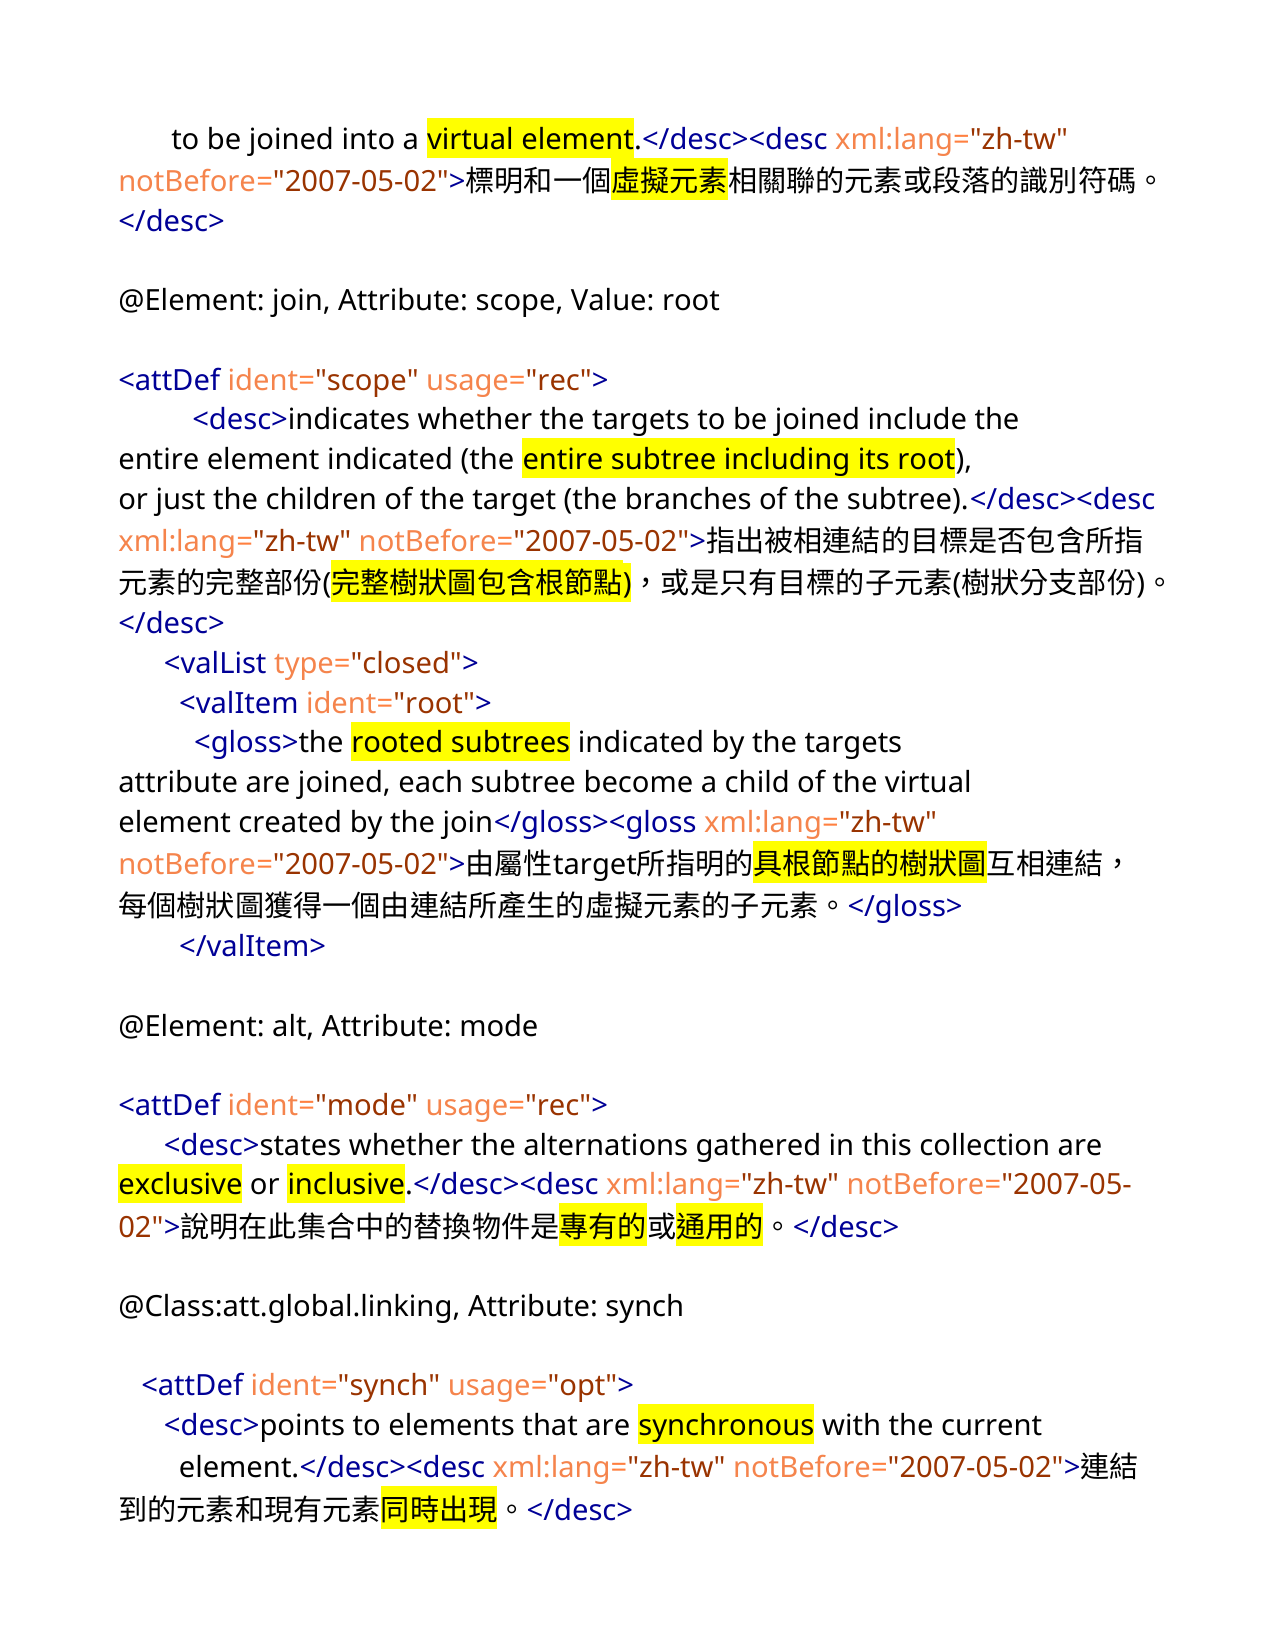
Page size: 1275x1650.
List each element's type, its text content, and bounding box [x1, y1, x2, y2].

text to be joined into a virtual element.</desc><desc xml:lang="zh-tw" notBefore="2007-05-02">標明和一個虛擬元素相關聯的元素或段落的識別符碼。</desc> [118, 118, 1157, 240]
text <desc>states whether the alternations gathered in this collection are exclusive or inclusive.</desc><desc xml:lang="zh-tw" notBefore="2007-05-02">說明在此集合中的替換物件是專有的或通用的。</desc> [118, 1124, 1157, 1246]
text @Class:att.global.linking, Attribute: synch [118, 1285, 1157, 1325]
text element created by the join</gloss><gloss xml:lang="zh-tw" notBefore="2007-05-02">由屬性target所指明的具根節點的樹狀圖互相連結，每個樹狀圖獲得一個由連結所產生的虛擬元素的子元素。</gloss> [118, 801, 1157, 925]
text <desc>points to elements that are synchronous with the current [118, 1404, 1157, 1444]
text <desc>indicates whether the targets to be joined include the [118, 399, 1157, 438]
text <valList type="closed"> [118, 642, 1157, 682]
text or just the children of the target (the branches of the subtree).</desc><desc xml:lang="zh-tw" notBefore="2007-05-02">指出被相連結的目標是否包含所指元素的完整部份(完整樹狀圖包含根節點)，或是只有目標的子元素(樹狀分支部份)。</desc> [118, 478, 1157, 642]
text <attDef ident="scope" usage="rec"> [118, 359, 1157, 399]
text entire element indicated (the entire subtree including its root), [118, 438, 1157, 478]
text <valItem ident="root"> [118, 682, 1157, 722]
text attribute are joined, each subtree become a child of the virtual [118, 761, 1157, 801]
text @Element: join, Attribute: scope, Value: root [118, 279, 1157, 319]
text </valItem> [118, 925, 1157, 965]
text element.</desc><desc xml:lang="zh-tw" notBefore="2007-05-02">連結到的元素和現有元素同時出現。</desc> [118, 1444, 1157, 1529]
text <gloss>the rooted subtrees indicated by the targets [118, 722, 1157, 761]
text <attDef ident="mode" usage="rec"> [118, 1084, 1157, 1124]
text <attDef ident="synch" usage="opt"> [118, 1365, 1157, 1404]
text @Element: alt, Attribute: mode [118, 1005, 1157, 1044]
